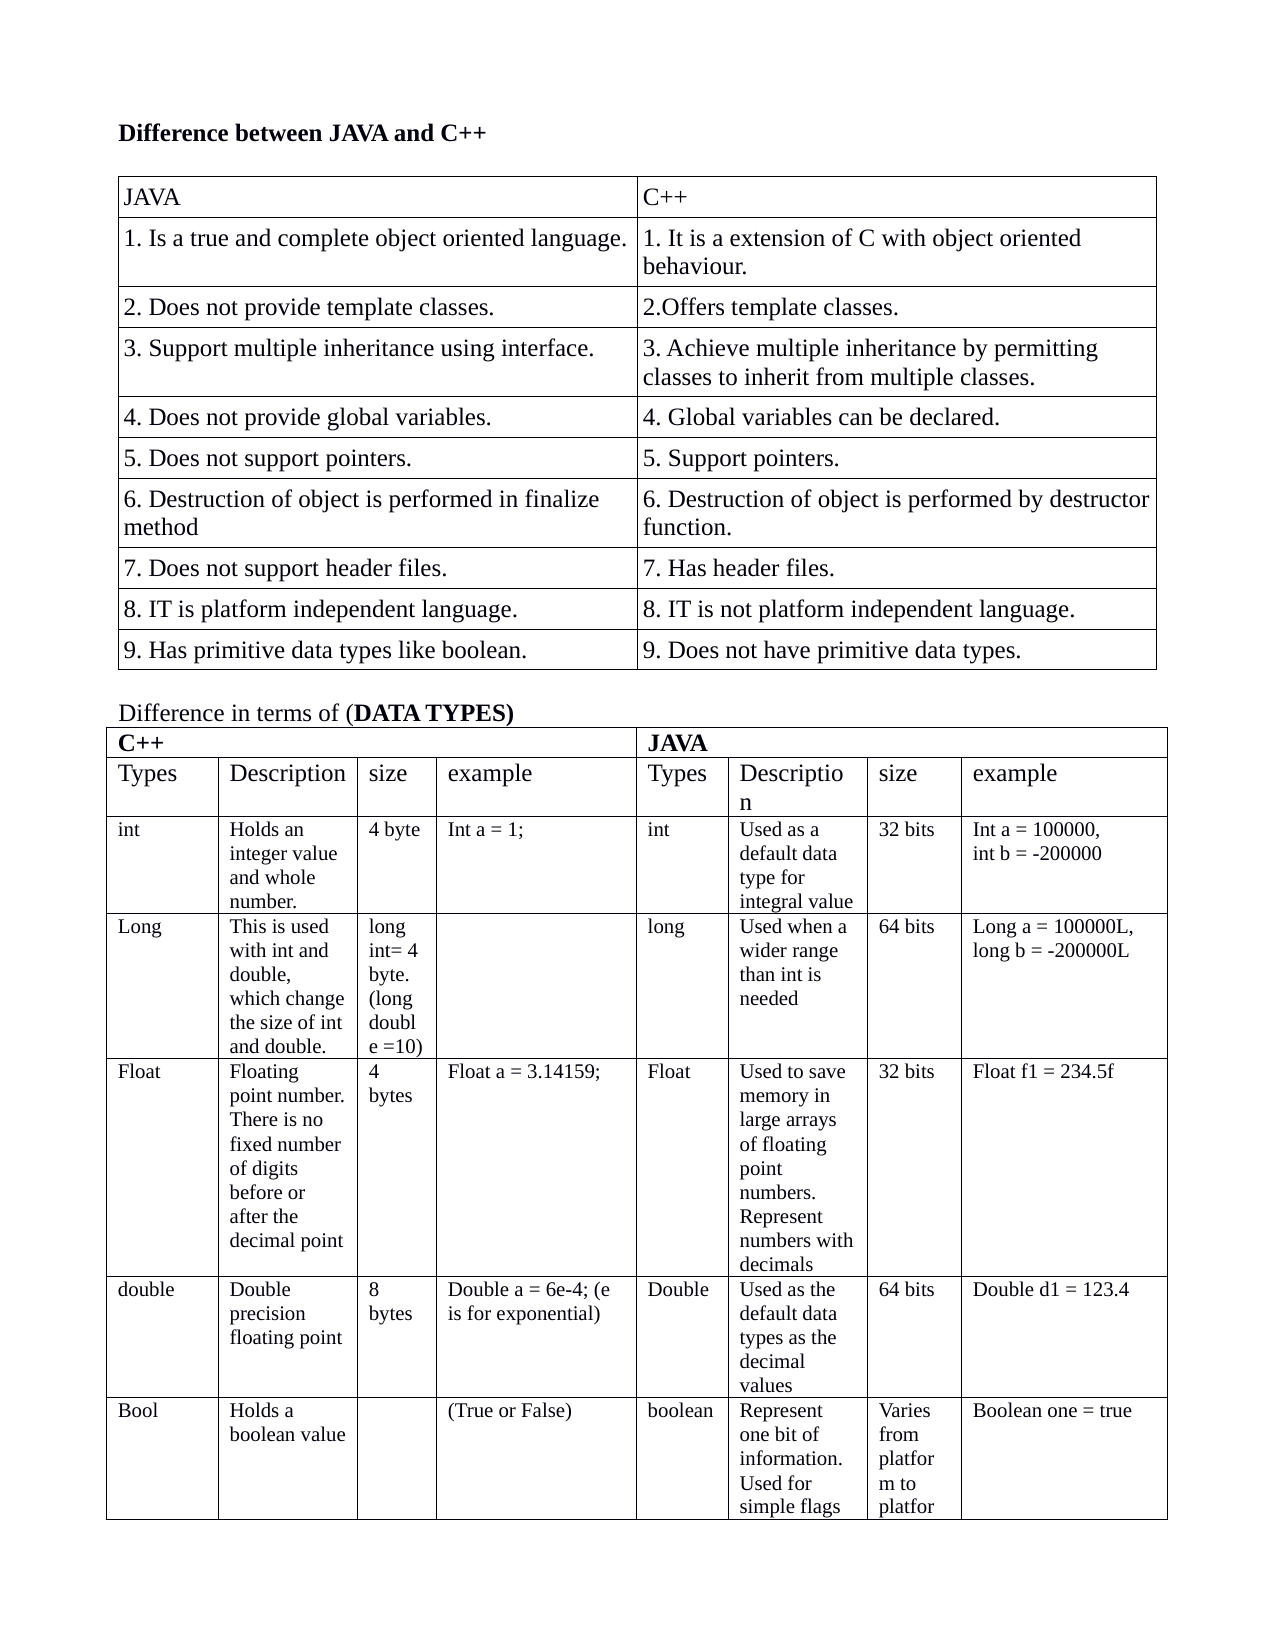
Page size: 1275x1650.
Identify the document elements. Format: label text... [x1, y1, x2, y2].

table_cell Floating point number. There is no fixed number of digits before or after the decimal point [219, 1059, 357, 1276]
table_cell size [358, 758, 436, 816]
table_cell int [637, 817, 728, 913]
table_cell Long [107, 914, 218, 1058]
table_cell Float f1 = 234.5f [962, 1059, 1167, 1276]
table_cell [358, 1398, 436, 1518]
table_cell 4 bytes [358, 1059, 436, 1276]
table_header JAVA [119, 177, 637, 216]
table_cell (True or False) [437, 1398, 636, 1518]
table_cell Used to save memory in large arrays of floating point numbers. Represent numbers with decimals [729, 1059, 867, 1276]
table_cell Double d1 = 123.4 [962, 1277, 1167, 1397]
table_cell 4. Global variables can be declared. [638, 397, 1156, 437]
table_cell 8. IT is platform independent language. [119, 589, 637, 628]
table_cell Types [107, 758, 218, 816]
table_cell 8. IT is not platform independent language. [638, 589, 1156, 628]
table_header C++ [107, 728, 636, 757]
table_cell 64 bits [868, 1277, 961, 1397]
table_cell Used as the default data types as the decimal values [729, 1277, 867, 1397]
table_cell boolean [637, 1398, 728, 1518]
table_cell Double precision floating point [219, 1277, 357, 1397]
table_cell Long a = 100000L, long b = -200000L [962, 914, 1167, 1058]
table_cell 5. Does not support pointers. [119, 438, 637, 477]
table_cell 9. Does not have primitive data types. [638, 630, 1156, 669]
table_cell Used when a wider range than int is needed [729, 914, 867, 1058]
table_cell 5. Support pointers. [638, 438, 1156, 477]
table_cell 32 bits [868, 817, 961, 913]
table_cell Varies from platform to platfor [868, 1398, 961, 1518]
table_cell Boolean one = true [962, 1398, 1167, 1518]
table_cell 7. Has header files. [638, 548, 1156, 588]
table_cell 1. Is a true and complete object oriented language. [119, 218, 637, 286]
table_cell long int= 4 byte. (long double =10) [358, 914, 436, 1058]
table_cell double [107, 1277, 218, 1397]
table_cell 7. Does not support header files. [119, 548, 637, 588]
table_cell int [107, 817, 218, 913]
table_cell Int a = 1; [437, 817, 636, 913]
table_cell 6. Destruction of object is performed by destructor function. [638, 479, 1156, 547]
table_cell Description [729, 758, 867, 816]
table_header JAVA [637, 728, 1167, 757]
text Difference in terms of (DATA TYPES) [118, 698, 1157, 727]
text Difference between JAVA and C++ [118, 118, 1157, 147]
table_cell 1. It is a extension of C with object oriented behaviour. [638, 218, 1156, 286]
table_cell Description [219, 758, 357, 816]
table_cell example [962, 758, 1167, 816]
table_cell 4. Does not provide global variables. [119, 397, 637, 437]
table_cell Represent one bit of information. Used for simple flags [729, 1398, 867, 1518]
table_cell 6. Destruction of object is performed in finalize method [119, 479, 637, 547]
table_cell 3. Support multiple inheritance using interface. [119, 328, 637, 396]
table_cell 8 bytes [358, 1277, 436, 1397]
table_cell Float a = 3.14159; [437, 1059, 636, 1276]
table_cell 64 bits [868, 914, 961, 1058]
table_header C++ [638, 177, 1156, 216]
table_cell Used as a default data type for integral value [729, 817, 867, 913]
table_cell 9. Has primitive data types like boolean. [119, 630, 637, 669]
table_cell Int a = 100000, int b = -200000 [962, 817, 1167, 913]
table_cell Types [637, 758, 728, 816]
table_cell This is used with int and double, which change the size of int and double. [219, 914, 357, 1058]
table_cell 32 bits [868, 1059, 961, 1276]
table_cell 2. Does not provide template classes. [119, 287, 637, 327]
table_cell 3. Achieve multiple inheritance by permitting classes to inherit from multiple classes. [638, 328, 1156, 396]
table_cell long [637, 914, 728, 1058]
table_cell [437, 914, 636, 1058]
table_cell Holds an integer value and whole number. [219, 817, 357, 913]
table_cell Double [637, 1277, 728, 1397]
table_cell Float [637, 1059, 728, 1276]
table_cell 4 byte [358, 817, 436, 913]
table_cell size [868, 758, 961, 816]
table_cell Bool [107, 1398, 218, 1518]
table_cell 2.Offers template classes. [638, 287, 1156, 327]
table_cell Holds a boolean value [219, 1398, 357, 1518]
table_cell Double a = 6e-4; (e is for exponential) [437, 1277, 636, 1397]
table_cell example [437, 758, 636, 816]
table_cell Float [107, 1059, 218, 1276]
